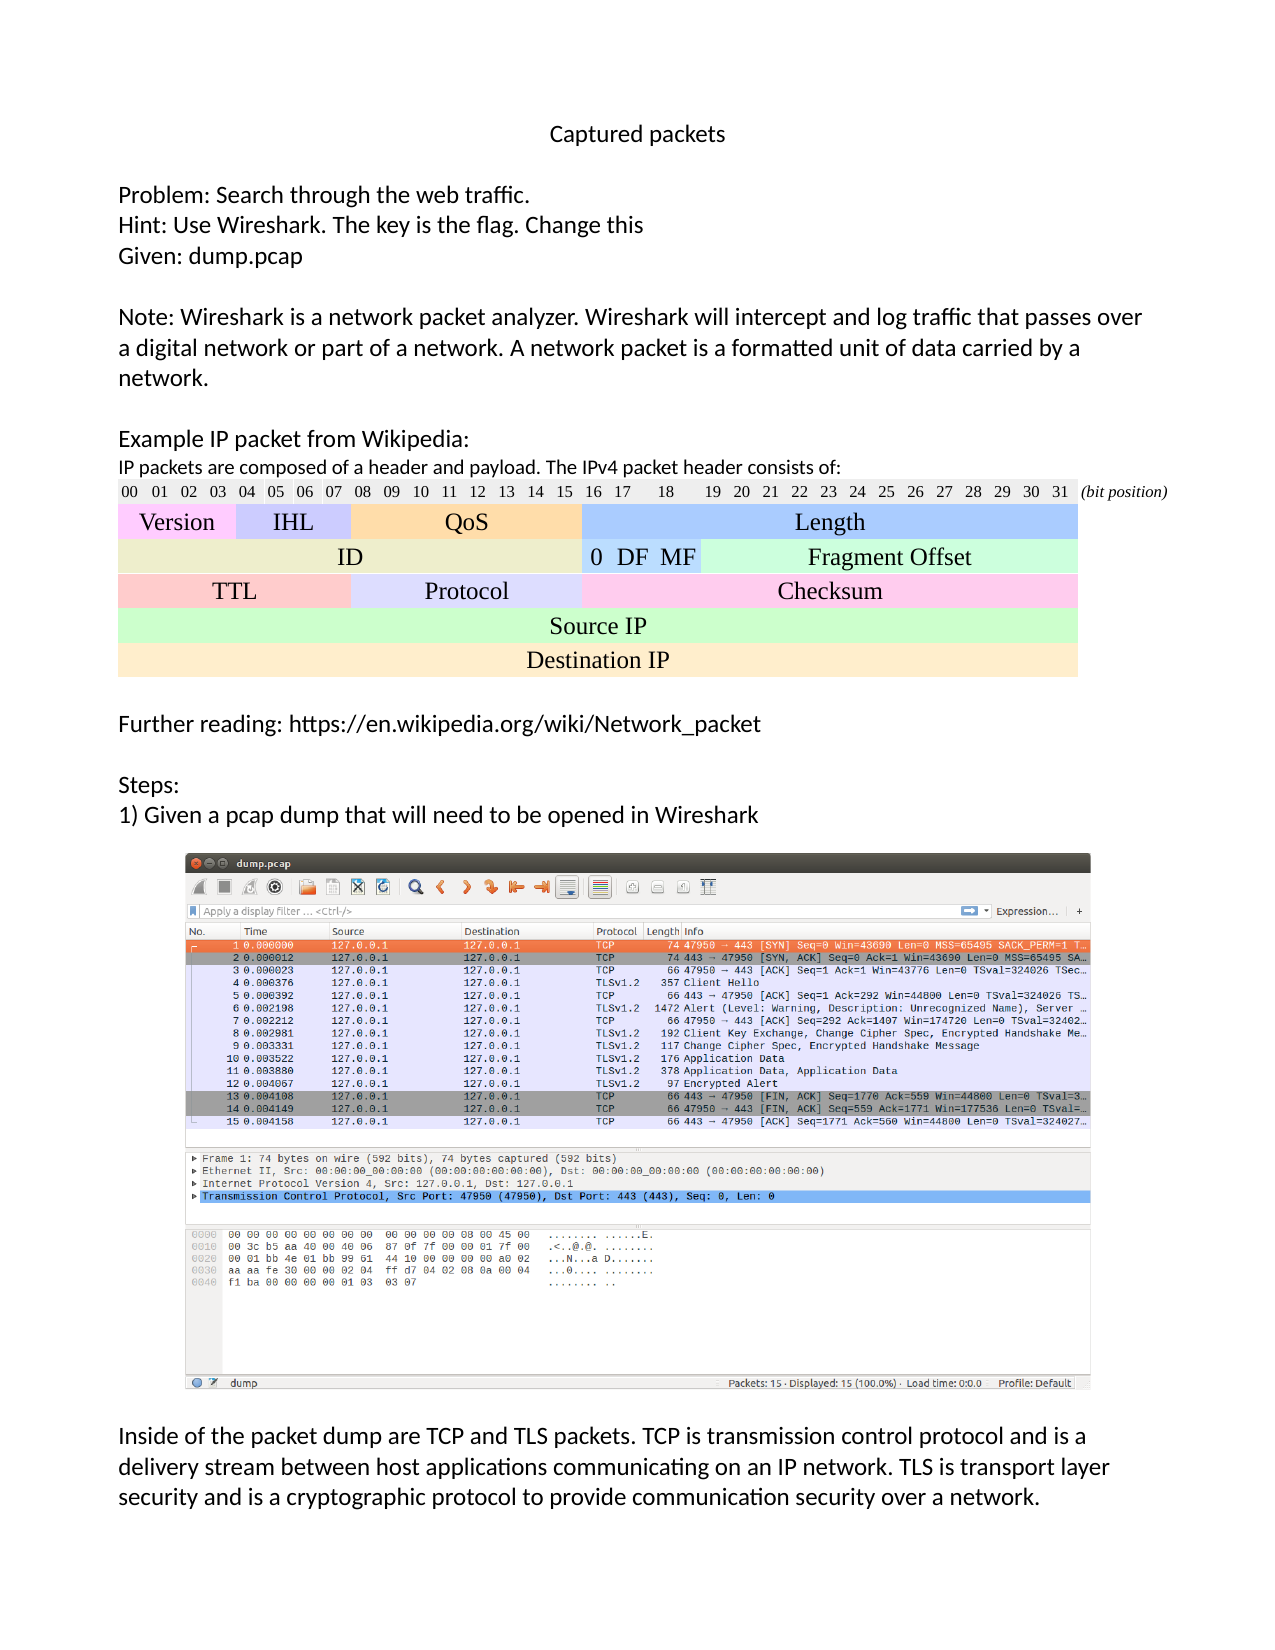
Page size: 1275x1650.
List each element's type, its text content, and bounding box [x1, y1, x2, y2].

picture [185, 853, 1091, 1390]
table_header 27 [933, 479, 962, 504]
table_header 14 [524, 479, 553, 504]
table_header 31 [1049, 479, 1078, 504]
table_cell TTL [118, 574, 351, 608]
table_cell [1078, 574, 1174, 608]
table_cell Version [118, 504, 236, 539]
text Hint: Use Wireshark. The key is the flag. Change this [118, 210, 1157, 240]
text Inside of the packet dump are TCP and TLS packets. TCP is transmission control protocol and is a delivery stream between host applications communicating on an IP network. TLS is transport layer security and is a cryptographic protocol to provide communication security over a network. [118, 1420, 1157, 1512]
table_cell Destination IP [118, 643, 1078, 677]
table_header 05 [265, 479, 293, 504]
table_header (bit position) [1078, 479, 1174, 504]
table_header 26 [904, 479, 933, 504]
table_header 18 [654, 479, 701, 504]
table_cell MF [654, 539, 701, 573]
table_cell Protocol [351, 574, 582, 608]
table_cell [1078, 539, 1174, 573]
text Further reading: https://en.wikipedia.org/wiki/Network_packet [118, 708, 1157, 738]
text Note: Wireshark is a network packet analyzer. Wireshark will intercept and log traffic that passes over a digital network or part of a network. A network packet is a formatted unit of data carried by a network. [118, 301, 1157, 393]
table_header 24 [846, 479, 875, 504]
text 1) Given a pcap dump that will need to be opened in Wireshark [118, 799, 1157, 830]
table_header 22 [788, 479, 817, 504]
table_header 19 [701, 479, 730, 504]
table_cell QoS [351, 504, 582, 539]
text Steps: [118, 769, 1157, 799]
table_header 13 [495, 479, 524, 504]
table_cell DF [611, 539, 654, 573]
table_cell Fragment Offset [701, 539, 1078, 573]
text Given: dump.pcap [118, 240, 1157, 271]
text IP packets are composed of a header and payload. The IPv4 packet header consists of: [118, 454, 1157, 479]
table_header 21 [759, 479, 788, 504]
table_header 12 [466, 479, 495, 504]
table_cell Checksum [582, 574, 1078, 608]
table_cell 0 [582, 539, 611, 573]
table_header 11 [438, 479, 466, 504]
table_header 28 [962, 479, 991, 504]
table_header 07 [323, 479, 351, 504]
table_header 25 [875, 479, 904, 504]
text Example IP packet from Wikipedia: [118, 423, 1157, 454]
table_header 00 [118, 479, 149, 504]
text Problem: Search through the web traffic. [118, 179, 1157, 210]
table_cell [1078, 608, 1174, 643]
table_cell ID [118, 539, 582, 573]
table_header 04 [236, 479, 264, 504]
table_cell [1078, 504, 1174, 539]
table_cell Source IP [118, 608, 1078, 643]
table_header 08 [351, 479, 380, 504]
table_header 17 [611, 479, 654, 504]
table_cell [1078, 643, 1174, 677]
table_header 09 [380, 479, 409, 504]
table_header 30 [1020, 479, 1049, 504]
table_header 15 [553, 479, 582, 504]
table_header 01 [149, 479, 178, 504]
table_header 03 [207, 479, 236, 504]
table_header 20 [730, 479, 759, 504]
table_header 02 [178, 479, 207, 504]
table_header 29 [991, 479, 1020, 504]
table_cell Length [582, 504, 1078, 539]
table_header 10 [409, 479, 438, 504]
table_header 16 [582, 479, 611, 504]
table_cell IHL [236, 504, 351, 539]
table_header 23 [817, 479, 846, 504]
text Captured packets [118, 118, 1157, 149]
table_header 06 [294, 479, 322, 504]
